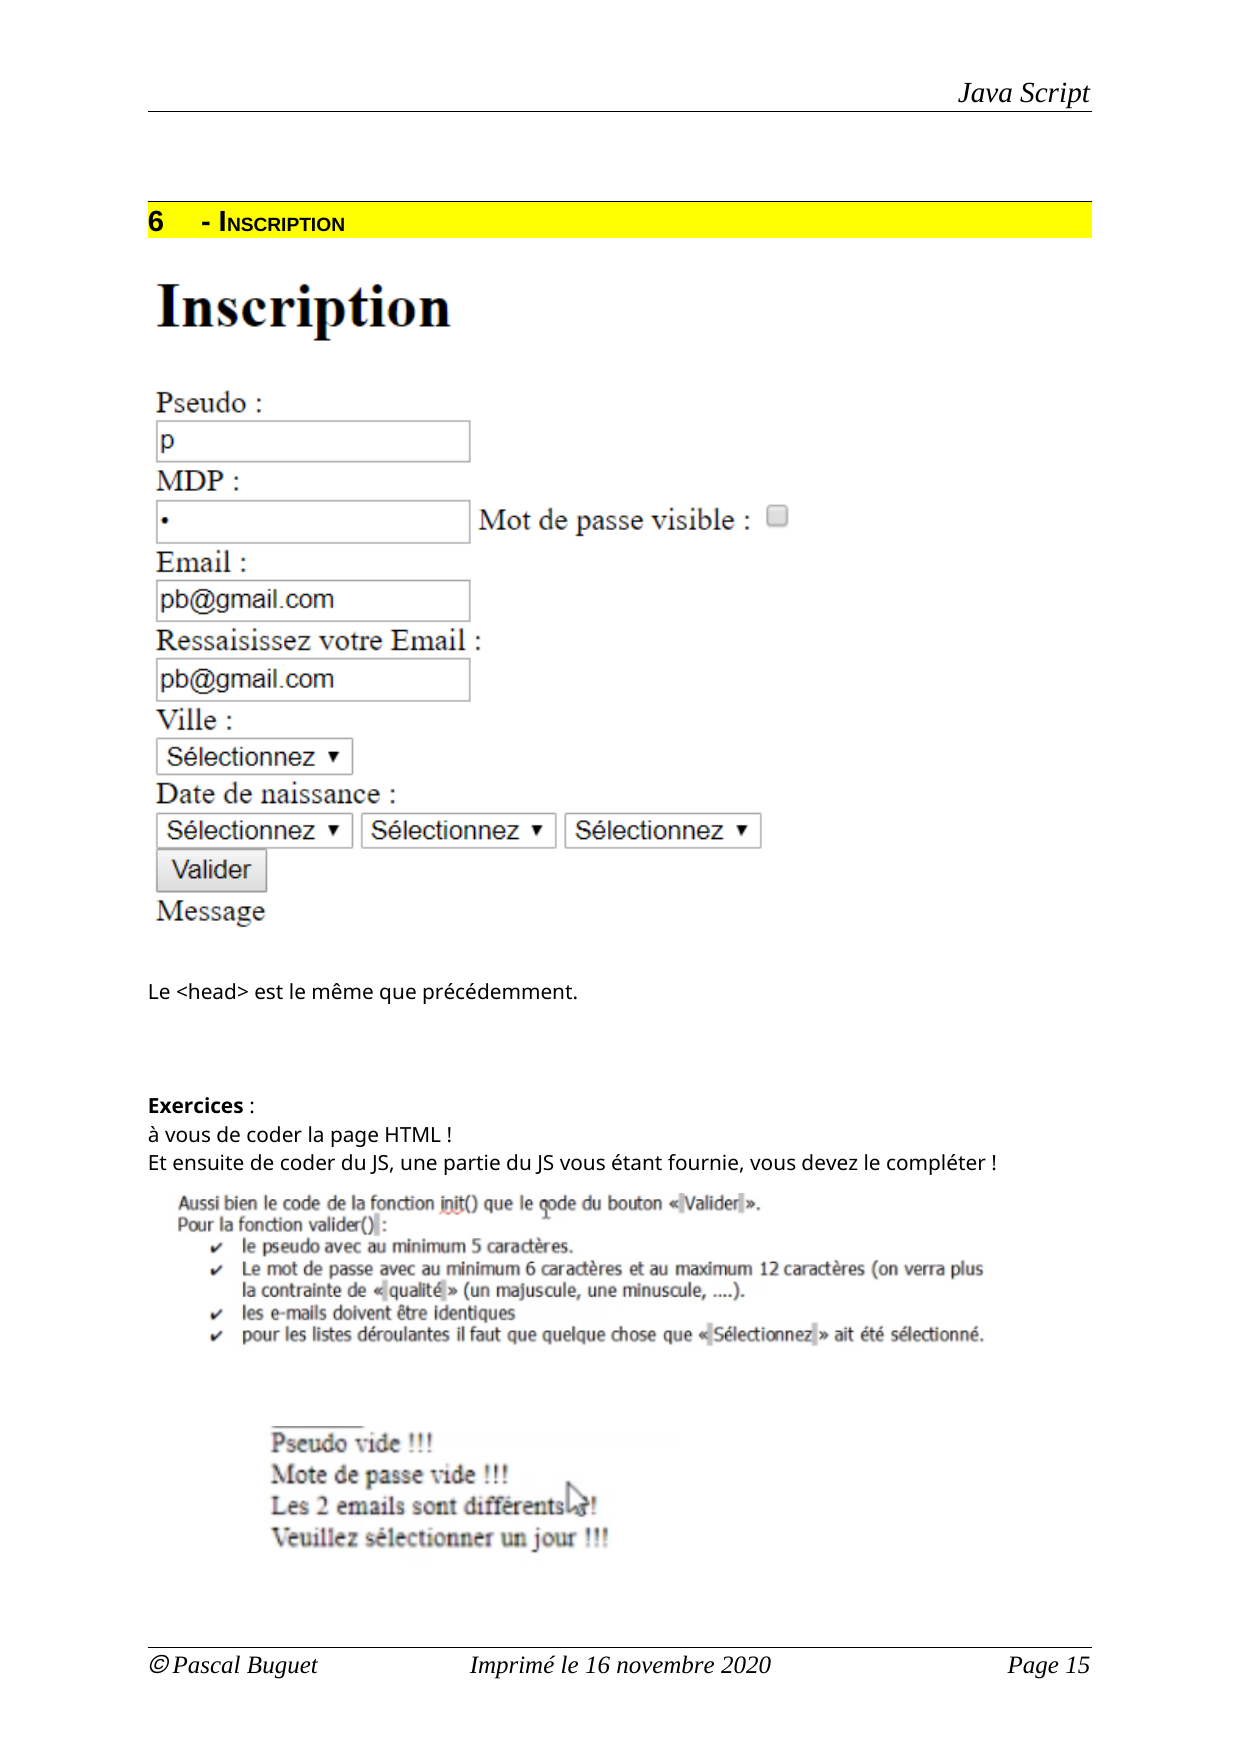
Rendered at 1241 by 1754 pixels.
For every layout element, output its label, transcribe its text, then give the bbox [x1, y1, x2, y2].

text à vous de coder la page HTML ! [148, 1120, 1092, 1148]
picture [172, 1193, 1001, 1358]
picture [231, 1426, 681, 1585]
text Le <head> est le même que précédemment. [148, 977, 1092, 1006]
subtitle - Inscription [148, 202, 1092, 238]
text Et ensuite de coder du JS, une partie du JS vous étant fournie, vous devez le compléter ! [148, 1148, 1092, 1177]
picture [147, 272, 812, 949]
text Exercices : [148, 1091, 1092, 1120]
